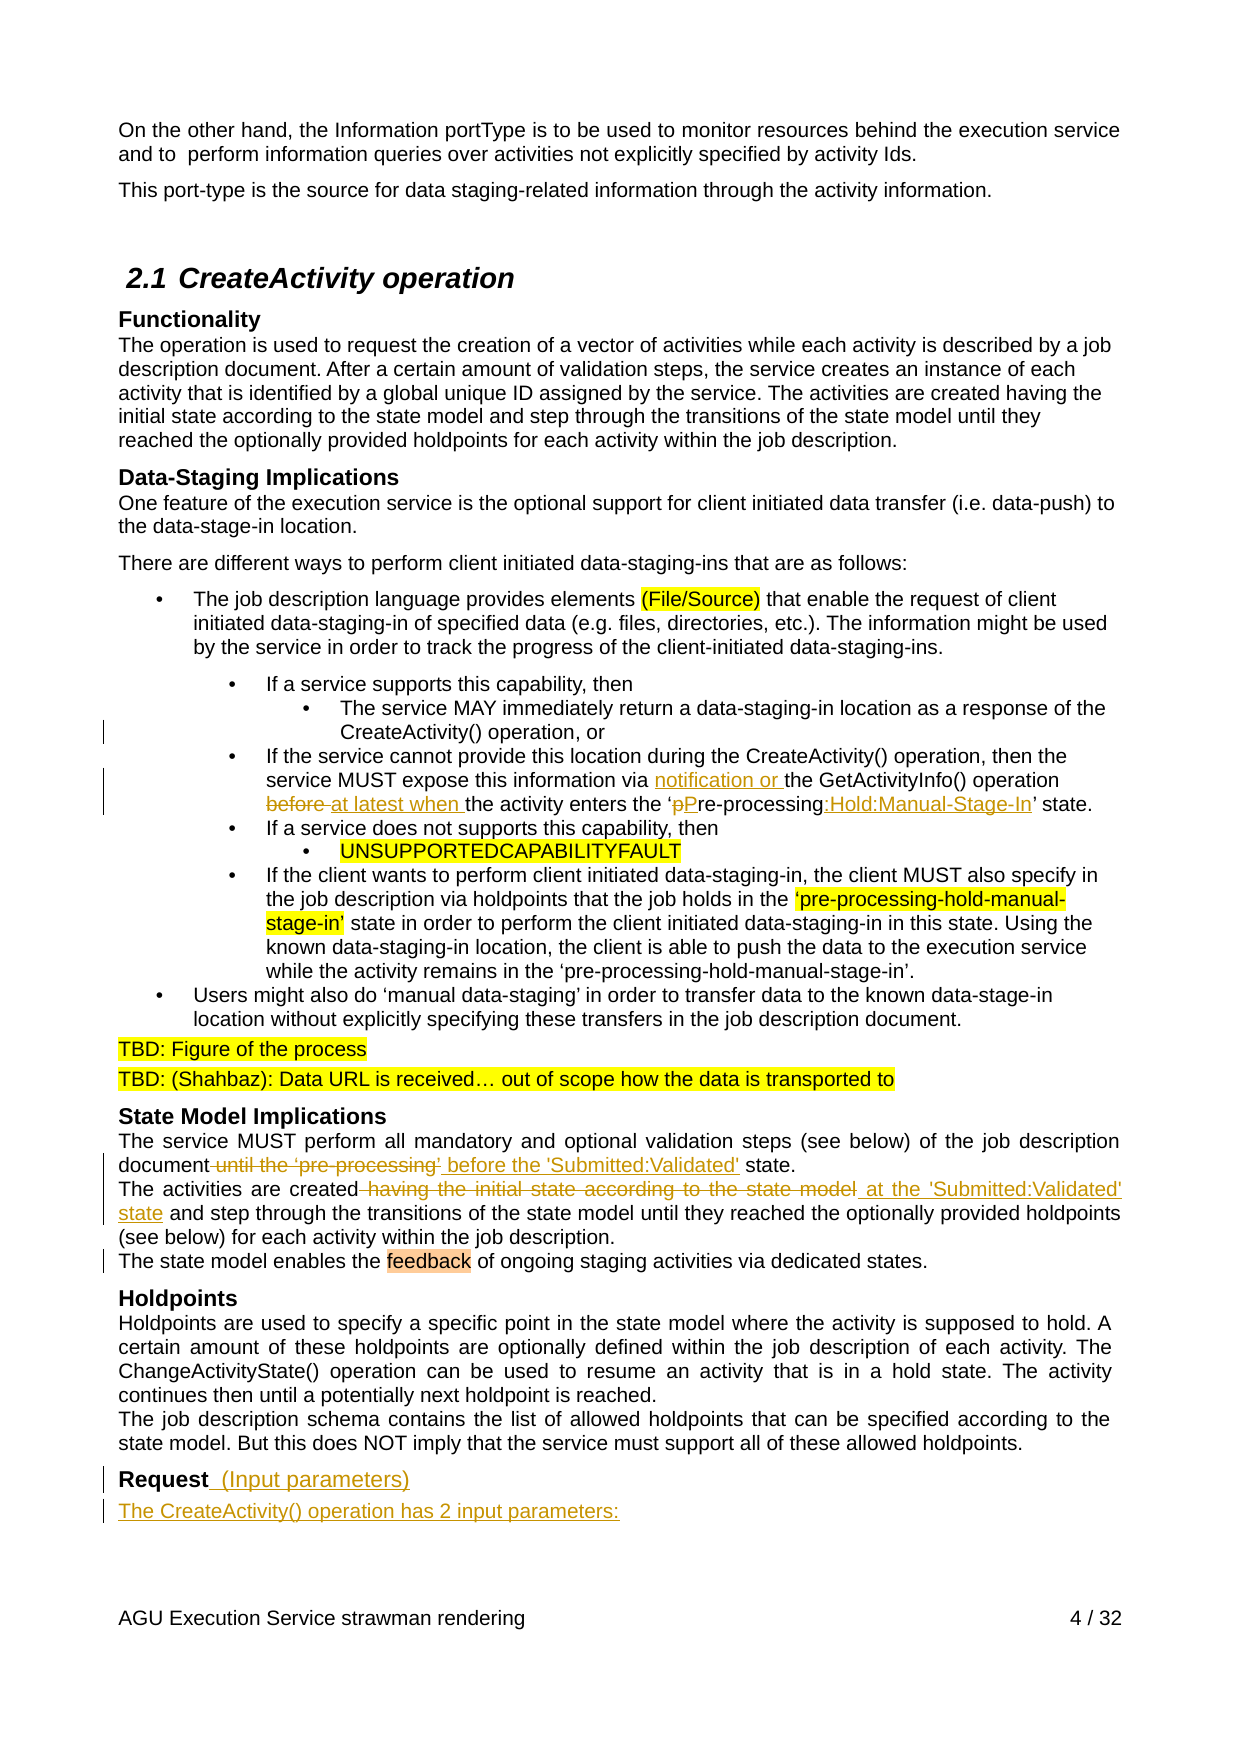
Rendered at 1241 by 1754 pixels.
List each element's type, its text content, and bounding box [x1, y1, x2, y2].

text One feature of the execution service is the optional support for client initiated data transfer (i.e. data-push) to the data-stage-in location. [118, 490, 1122, 538]
list The service MUST perform all mandatory and optional validation steps (see below) of the job description document before the 'Submitted:Validated' state. [118, 1129, 1122, 1177]
list If the client wants to perform client initiated data-staging-in, the client MUST also specify in the job description via holdpoints that the job holds in the ‘pre-processing-hold-manual-stage-in’ state in order to perform the client initiated data-staging-in in this state. Using the known data-staging-in location, the client is able to push the data to the execution service while the activity remains in the ‘pre-processing-hold-manual-stage-in’. [228, 863, 1122, 983]
text The operation is used to request the creation of a vector of activities while each activity is described by a job description document. After a certain amount of validation steps, the service creates an instance of each activity that is identified by a global unique ID assigned by the service. The activities are created having the initial state according to the state model and step through the transitions of the state model until they reached the optionally provided holdpoints for each activity within the job description. [118, 332, 1122, 452]
text There are different ways to perform client initiated data-staging-ins that are as follows: [118, 551, 1122, 575]
text The state model enables the feedback of ongoing staging activities via dedicated states. [118, 1249, 1113, 1273]
list On the other hand, the Information portType is to be used to monitor resources behind the execution service and to perform information queries over activities not explicitly specified by activity Ids. [118, 118, 1122, 166]
list The service MAY immediately return a data-staging-in location as a response of the CreateActivity() operation, or [302, 696, 1122, 743]
text TBD: (Shahbaz): Data URL is received… out of scope how the data is transported to [118, 1067, 1113, 1091]
text Functionality [118, 306, 1122, 332]
list Request (Input parameters) [118, 1466, 1122, 1493]
subtitle CreateActivity operation [118, 261, 1122, 294]
text Data-Staging Implications [118, 464, 1122, 490]
text Holdpoints [118, 1284, 1122, 1311]
list If the service cannot provide this location during the CreateActivity() operation, then the service MUST expose this information via notification or the GetActivityInfo() operation at latest when the activity enters the ‘Pre-processing:Hold:Manual-Stage-In’ state. [228, 743, 1122, 815]
list This port-type is the source for data staging-related information through the activity information. [118, 178, 1122, 202]
list The job description language provides elements (File/Source) that enable the request of client initiated data-staging-in of specified data (e.g. files, directories, etc.). The information might be used by the service in order to track the progress of the client-initiated data-staging-ins. [156, 587, 1122, 659]
text TBD: Figure of the process [118, 1037, 1113, 1061]
text The job description schema contains the list of allowed holdpoints that can be specified according to the state model. But this does NOT imply that the service must support all of these allowed holdpoints. [118, 1407, 1113, 1454]
text Holdpoints are used to specify a specific point in the state model where the activity is supposed to hold. A certain amount of these holdpoints are optionally defined within the job description of each activity. The ChangeActivityState() operation can be used to resume an activity that is in a hold state. The activity continues then until a potentially next holdpoint is reached. [118, 1311, 1113, 1407]
list Users might also do ‘manual data-staging’ in order to transfer data to the known data-stage-in location without explicitly specifying these transfers in the job description document. [156, 983, 1122, 1031]
list The CreateActivity() operation has 2 input parameters: [118, 1499, 1122, 1523]
text State Model Implications [118, 1103, 1122, 1129]
list If a service does not supports this capability, then [228, 815, 1122, 839]
list If a service supports this capability, then [228, 672, 1122, 696]
list UNSUPPORTEDCAPABILITYFAULT [302, 839, 1122, 863]
list The activities are created at the 'Submitted:Validated' state and step through the transitions of the state model until they reached the optionally provided holdpoints (see below) for each activity within the job description. [118, 1177, 1122, 1249]
